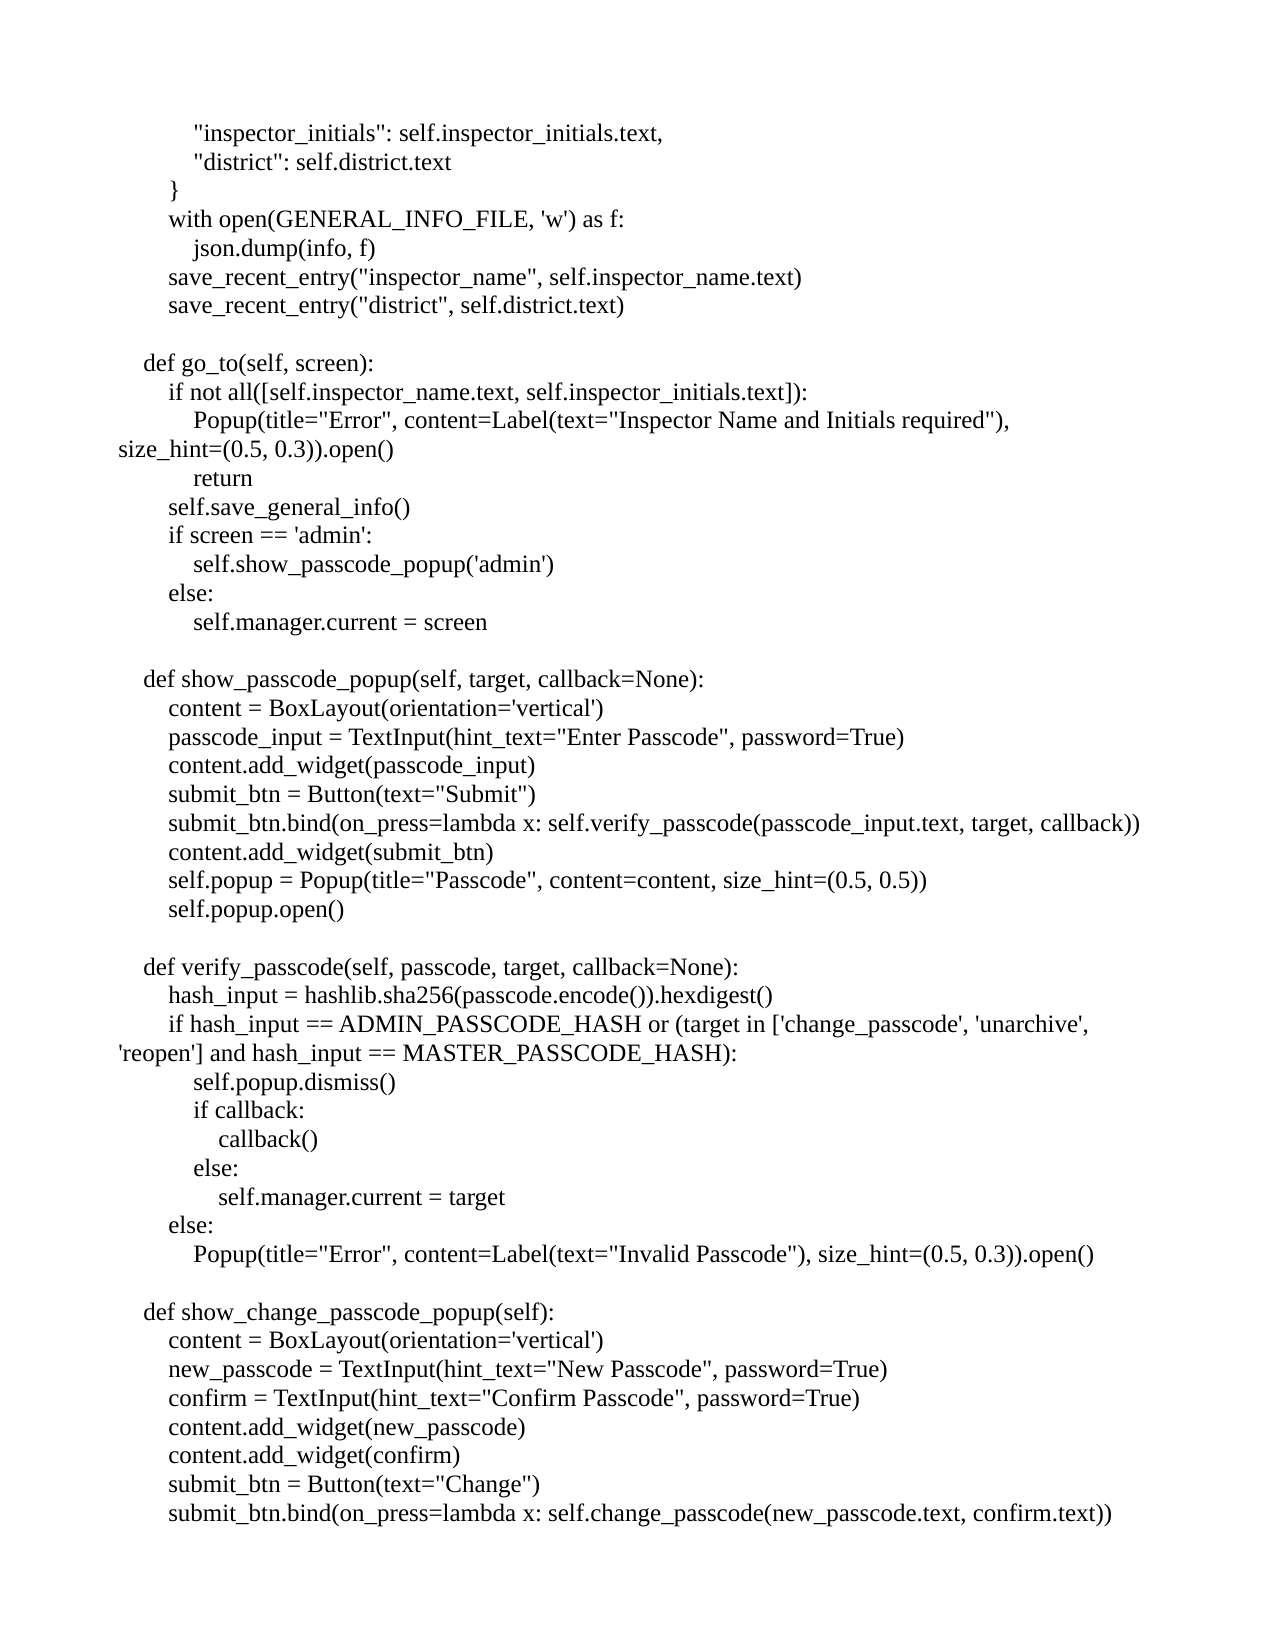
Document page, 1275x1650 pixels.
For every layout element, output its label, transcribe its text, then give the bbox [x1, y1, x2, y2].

text submit_btn.bind(on_press=lambda x: self.change_passcode(new_passcode.text, confirm.text)) [118, 1498, 1157, 1527]
text def show_passcode_popup(self, target, callback=None): [118, 664, 1157, 693]
text else: [118, 578, 1157, 607]
text submit_btn = Button(text="Change") [118, 1469, 1157, 1498]
text else: [118, 1211, 1157, 1239]
text def go_to(self, screen): [118, 348, 1157, 377]
text confirm = TextInput(hint_text="Confirm Passcode", password=True) [118, 1383, 1157, 1412]
text content.add_widget(submit_btn) [118, 837, 1157, 866]
text new_passcode = TextInput(hint_text="New Passcode", password=True) [118, 1354, 1157, 1383]
text callback() [118, 1124, 1157, 1153]
text self.show_passcode_popup('admin') [118, 549, 1157, 578]
text def verify_passcode(self, passcode, target, callback=None): [118, 952, 1157, 981]
text Popup(title="Error", content=Label(text="Invalid Passcode"), size_hint=(0.5, 0.3)).open() [118, 1239, 1157, 1268]
text submit_btn = Button(text="Submit") [118, 779, 1157, 808]
text def show_change_passcode_popup(self): [118, 1297, 1157, 1326]
text save_recent_entry("district", self.district.text) [118, 291, 1157, 319]
text submit_btn.bind(on_press=lambda x: self.verify_passcode(passcode_input.text, target, callback)) [118, 808, 1157, 837]
text "district": self.district.text [118, 147, 1157, 176]
text content.add_widget(passcode_input) [118, 751, 1157, 779]
text self.popup.dismiss() [118, 1067, 1157, 1096]
text passcode_input = TextInput(hint_text="Enter Passcode", password=True) [118, 722, 1157, 751]
text json.dump(info, f) [118, 233, 1157, 262]
text hash_input = hashlib.sha256(passcode.encode()).hexdigest() [118, 981, 1157, 1009]
text if hash_input == ADMIN_PASSCODE_HASH or (target in ['change_passcode', 'unarchive', 'reopen'] and hash_input == MASTER_PASSCODE_HASH): [118, 1009, 1157, 1067]
text if callback: [118, 1096, 1157, 1124]
text if screen == 'admin': [118, 521, 1157, 549]
text return [118, 463, 1157, 492]
text Popup(title="Error", content=Label(text="Inspector Name and Initials required"), size_hint=(0.5, 0.3)).open() [118, 406, 1157, 463]
text content.add_widget(new_passcode) [118, 1412, 1157, 1441]
text if not all([self.inspector_name.text, self.inspector_initials.text]): [118, 377, 1157, 406]
text content = BoxLayout(orientation='vertical') [118, 1326, 1157, 1354]
text save_recent_entry("inspector_name", self.inspector_name.text) [118, 262, 1157, 291]
text self.popup = Popup(title="Passcode", content=content, size_hint=(0.5, 0.5)) [118, 866, 1157, 894]
text content = BoxLayout(orientation='vertical') [118, 693, 1157, 722]
text with open(GENERAL_INFO_FILE, 'w') as f: [118, 204, 1157, 233]
text content.add_widget(confirm) [118, 1441, 1157, 1469]
text self.save_general_info() [118, 492, 1157, 521]
text self.manager.current = target [118, 1182, 1157, 1211]
text else: [118, 1153, 1157, 1182]
text self.popup.open() [118, 894, 1157, 923]
text self.manager.current = screen [118, 607, 1157, 636]
text } [118, 176, 1157, 204]
text "inspector_initials": self.inspector_initials.text, [118, 118, 1157, 147]
